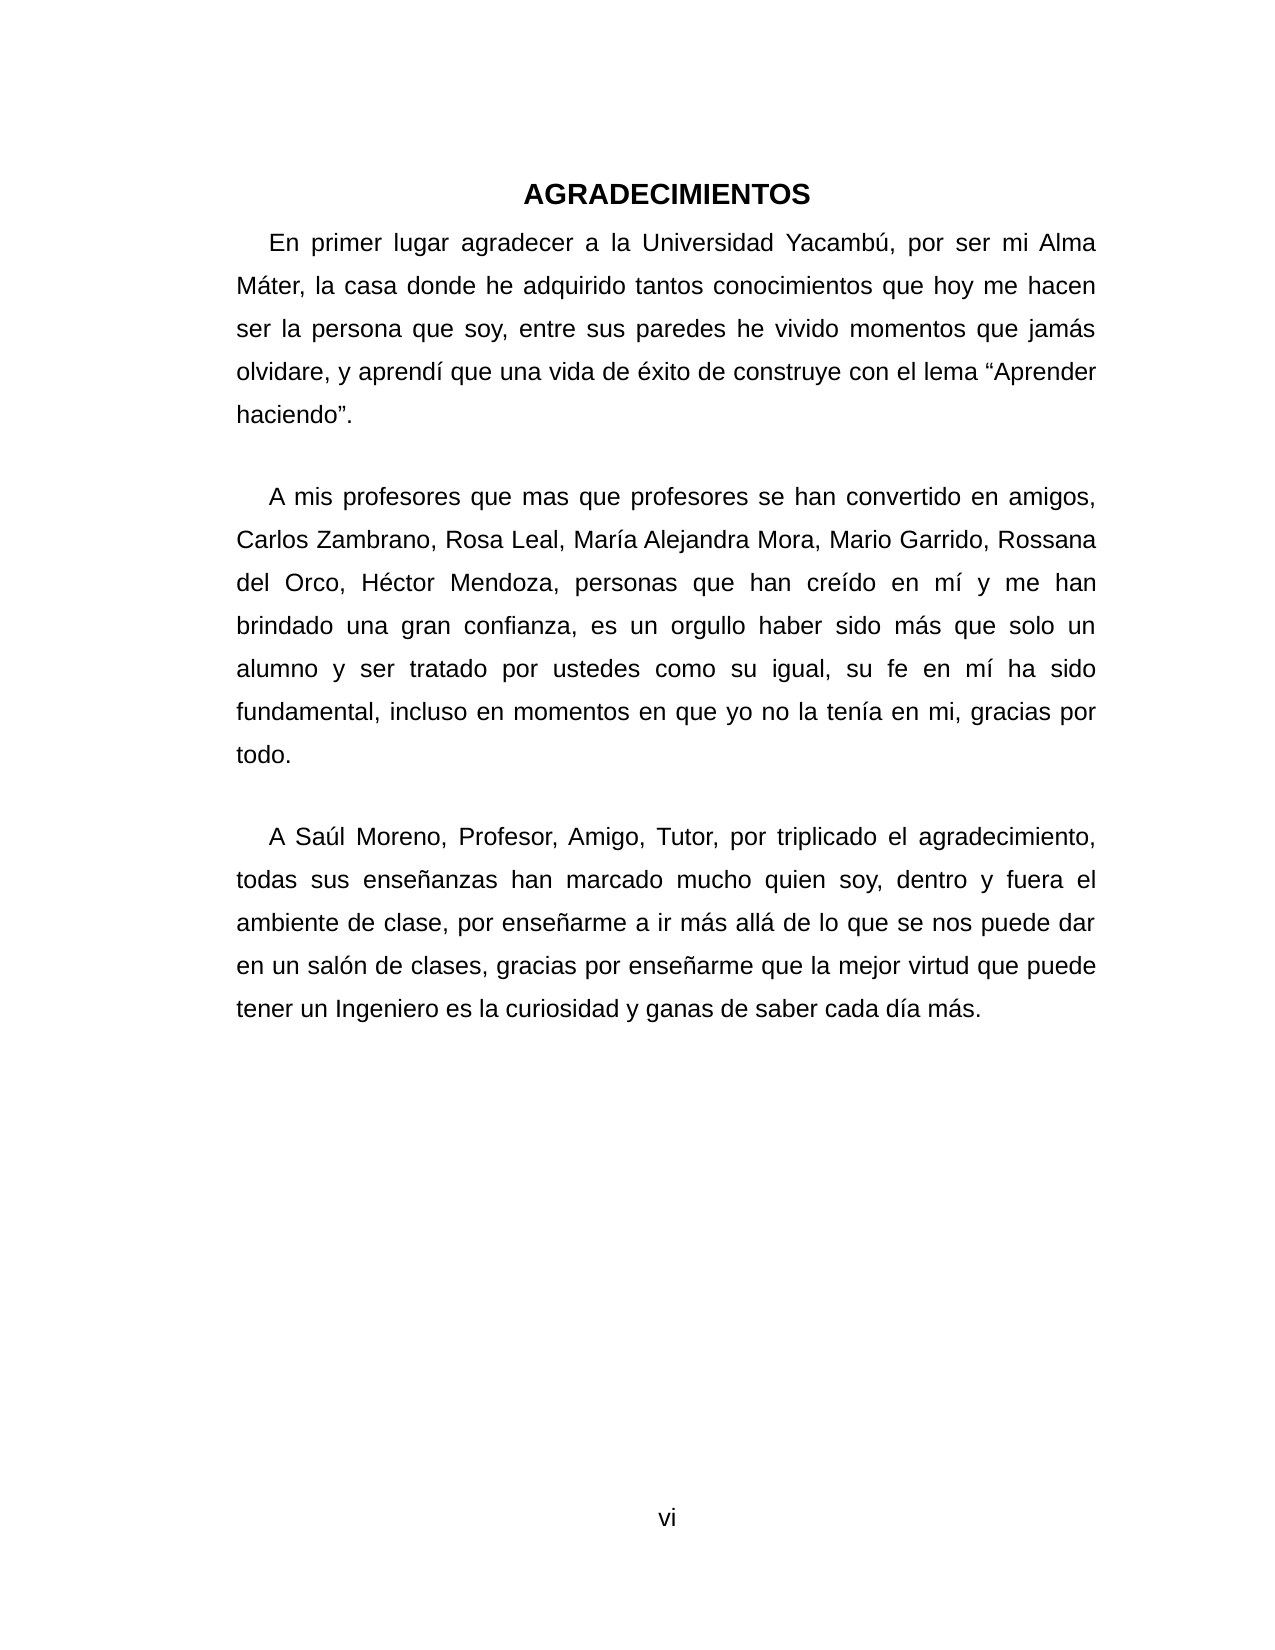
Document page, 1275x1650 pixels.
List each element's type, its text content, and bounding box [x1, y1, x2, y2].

text Agradecimientos [236, 177, 1098, 211]
text En primer lugar agradecer a la Universidad Yacambú, por ser mi Alma Máter, la casa donde he adquirido tantos conocimientos que hoy me hacen ser la persona que soy, entre sus paredes he vivido momentos que jamás olvidare, y aprendí que una vida de éxito de construye con el lema “Aprender haciendo”. [236, 227, 1098, 429]
text A mis profesores que mas que profesores se han convertido en amigos, Carlos Zambrano, Rosa Leal, María Alejandra Mora, Mario Garrido, Rossana del Orco, Héctor Mendoza, personas que han creído en mí y me han brindado una gran confianza, es un orgullo haber sido más que solo un alumno y ser tratado por ustedes como su igual, su fe en mí ha sido fundamental, incluso en momentos en que yo no la tenía en mi, gracias por todo. [236, 482, 1098, 769]
text A Saúl Moreno, Profesor, Amigo, Tutor, por triplicado el agradecimiento, todas sus enseñanzas han marcado mucho quien soy, dentro y fuera el ambiente de clase, por enseñarme a ir más allá de lo que se nos puede dar en un salón de clases, gracias por enseñarme que la mejor virtud que puede tener un Ingeniero es la curiosidad y ganas de saber cada día más. [236, 822, 1098, 1023]
